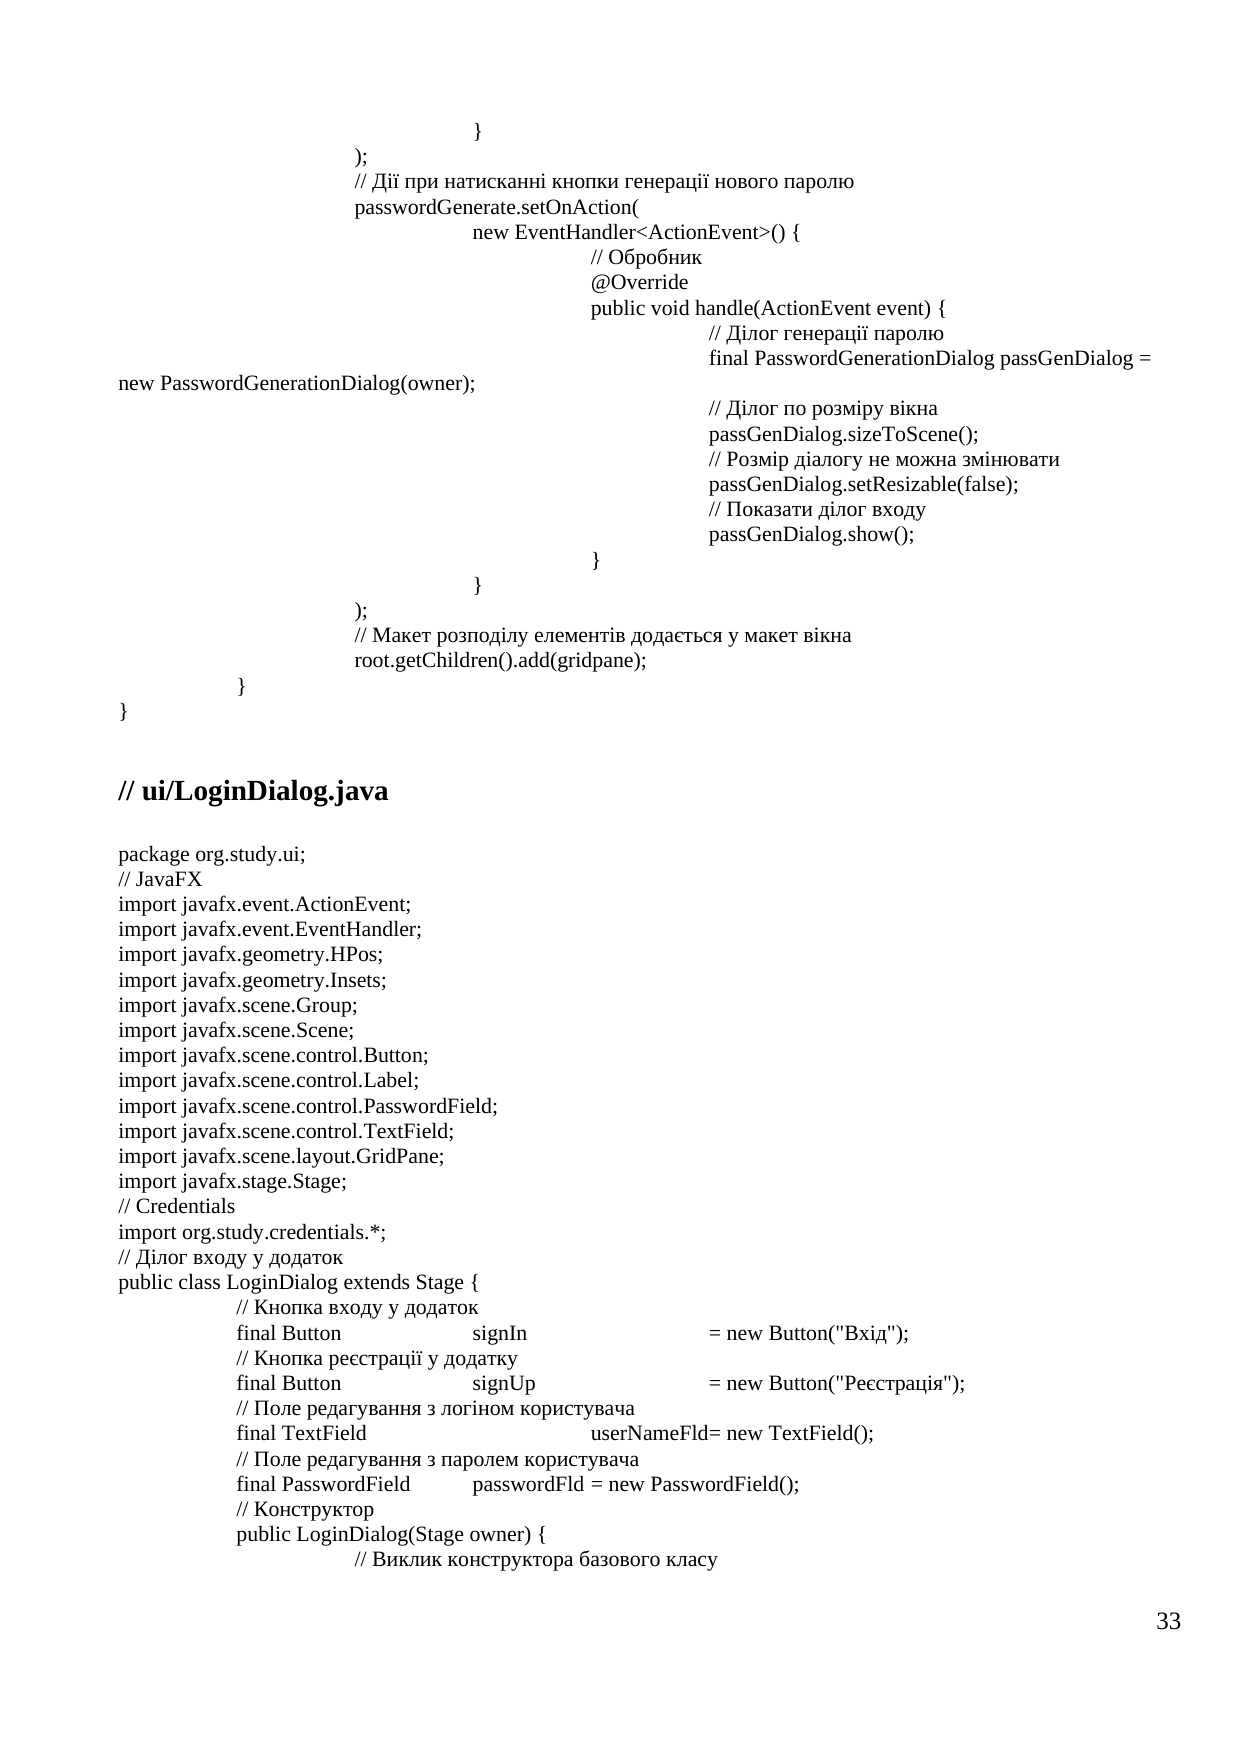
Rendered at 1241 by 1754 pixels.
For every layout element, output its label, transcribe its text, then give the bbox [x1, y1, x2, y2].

text // ui/LoginDialog.java [118, 773, 1181, 807]
text public class LoginDialog extends Stage { [118, 1269, 1181, 1294]
text } [118, 698, 1181, 723]
text final PasswordGenerationDialog passGenDialog = new PasswordGenerationDialog(owner); [118, 345, 1181, 395]
text // Обробник [118, 244, 1181, 269]
text final PasswordField passwordFld = new PasswordField(); [118, 1471, 1181, 1496]
text import javafx.stage.Stage; [118, 1168, 1181, 1193]
text } [118, 572, 1181, 597]
text // Ділог генерації паролю [118, 320, 1181, 345]
text } [118, 547, 1181, 572]
text // Розмір діалогу не можна змінювати [118, 446, 1181, 471]
text // Дії при натисканні кнопки генерації нового паролю [118, 168, 1181, 194]
text passGenDialog.sizeToScene(); [118, 421, 1181, 446]
text import javafx.event.ActionEvent; [118, 891, 1181, 916]
text // Показати ділог входу [118, 496, 1181, 521]
text // Поле редагування з паролем користувача [118, 1446, 1181, 1471]
text // Конструктор [118, 1496, 1181, 1521]
text import javafx.scene.control.PasswordField; [118, 1093, 1181, 1118]
text final TextField userNameFld = new TextField(); [118, 1420, 1181, 1446]
text } [118, 673, 1181, 698]
text final Button signUp = new Button("Реєстрація"); [118, 1370, 1181, 1395]
text // Виклик конструктора базового класу [118, 1546, 1181, 1572]
text new EventHandler<ActionEvent>() { [118, 219, 1181, 244]
text // Ділог входу у додаток [118, 1244, 1181, 1269]
text ); [118, 597, 1181, 622]
text root.getChildren().add(gridpane); [118, 647, 1181, 673]
text import javafx.scene.control.TextField; [118, 1118, 1181, 1143]
text final Button signIn = new Button("Вхід"); [118, 1319, 1181, 1345]
text import javafx.scene.control.Button; [118, 1042, 1181, 1067]
text import javafx.event.EventHandler; [118, 916, 1181, 941]
text } [118, 118, 1181, 143]
text // JavaFX [118, 866, 1181, 891]
text import javafx.scene.control.Label; [118, 1067, 1181, 1093]
text import javafx.scene.Group; [118, 992, 1181, 1017]
text import javafx.geometry.HPos; [118, 941, 1181, 967]
text // Поле редагування з логіном користувача [118, 1395, 1181, 1420]
text // Макет розподілу елементів додається у макет вікна [118, 622, 1181, 647]
text import javafx.scene.Scene; [118, 1017, 1181, 1042]
text // Credentials [118, 1193, 1181, 1219]
text passGenDialog.setResizable(false); [118, 471, 1181, 496]
text // Кнопка входу у додаток [118, 1294, 1181, 1319]
text public void handle(ActionEvent event) { [118, 294, 1181, 320]
text package org.study.ui; [118, 841, 1181, 866]
text import org.study.credentials.*; [118, 1219, 1181, 1244]
text public LoginDialog(Stage owner) { [118, 1521, 1181, 1546]
text // Ділог по розміру вікна [118, 395, 1181, 421]
text // Кнопка реєстрації у додатку [118, 1345, 1181, 1370]
text import javafx.scene.layout.GridPane; [118, 1143, 1181, 1168]
text @Override [118, 269, 1181, 294]
text passGenDialog.show(); [118, 521, 1181, 547]
text import javafx.geometry.Insets; [118, 967, 1181, 992]
text passwordGenerate.setOnAction( [118, 194, 1181, 219]
text ); [118, 143, 1181, 168]
